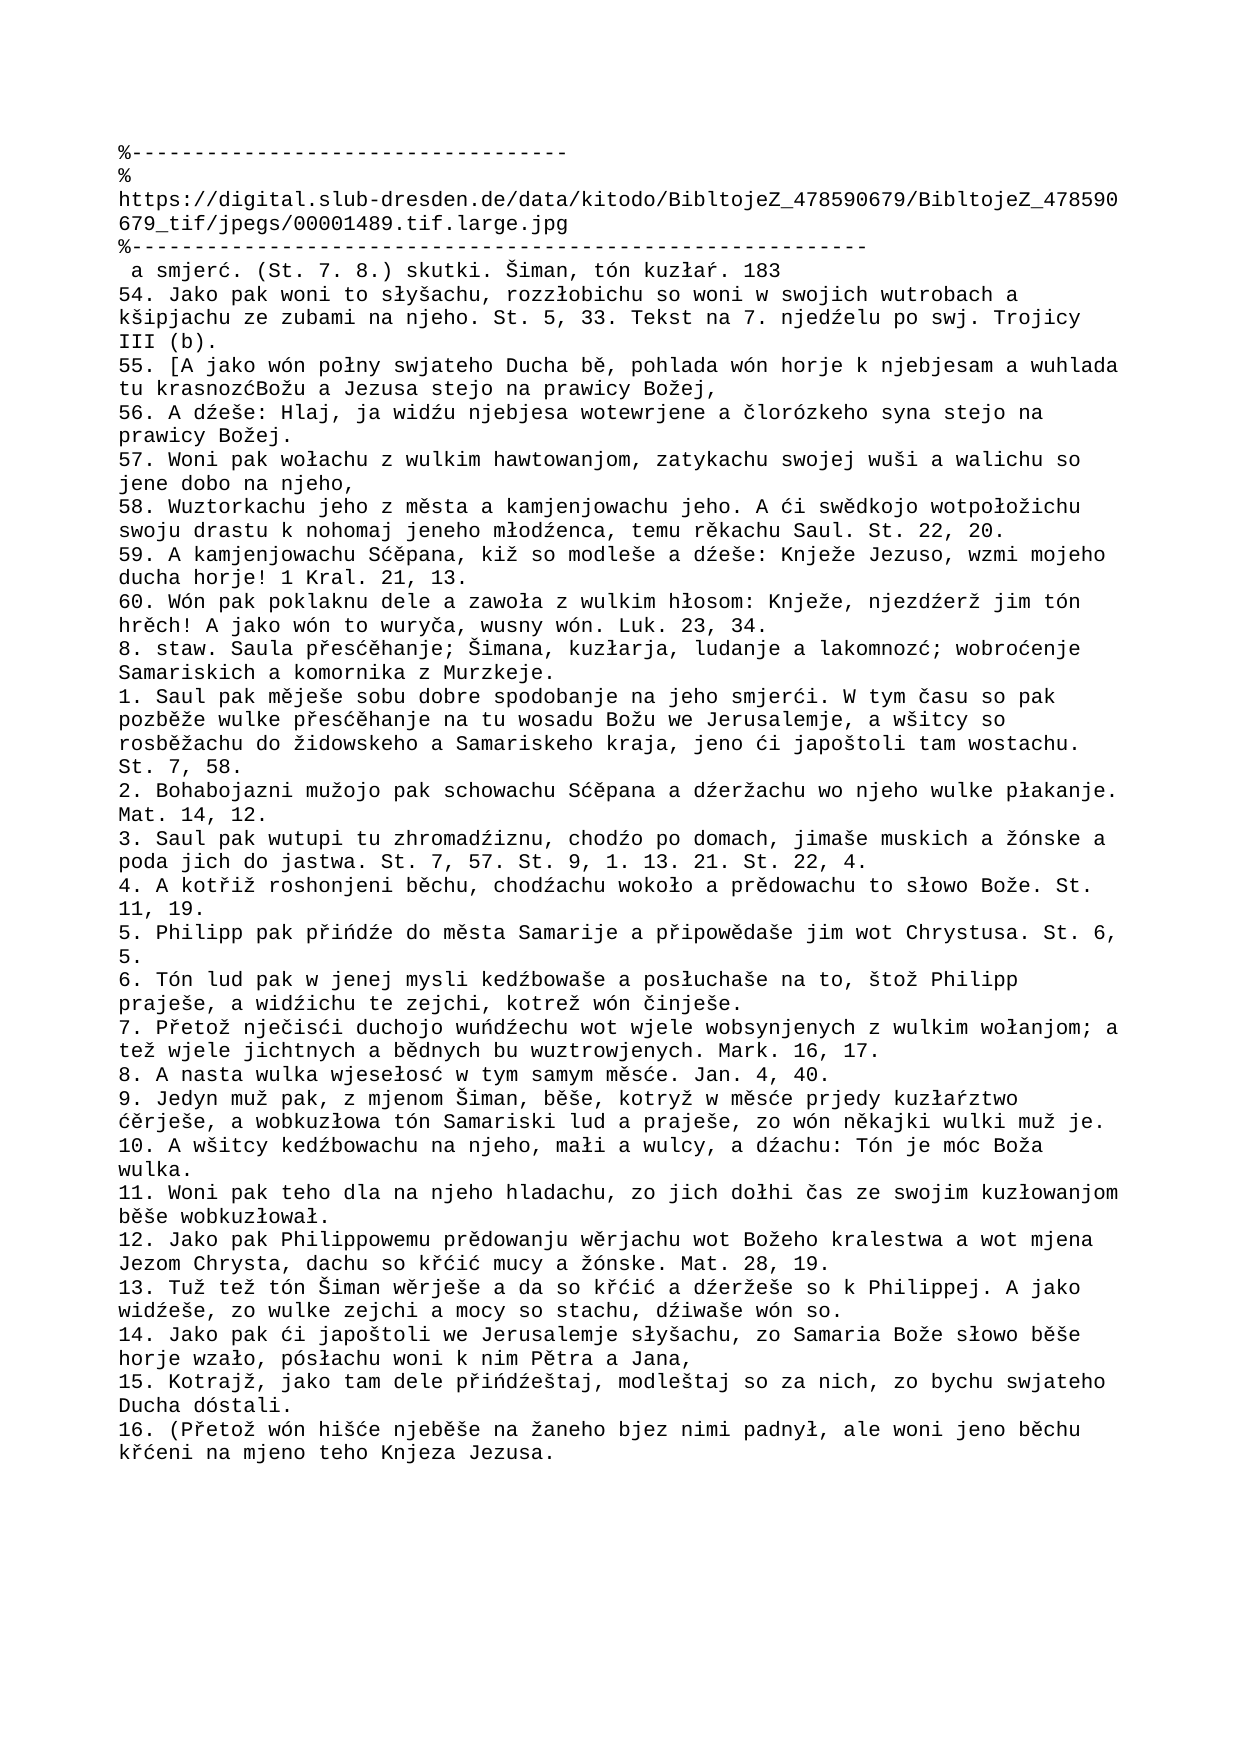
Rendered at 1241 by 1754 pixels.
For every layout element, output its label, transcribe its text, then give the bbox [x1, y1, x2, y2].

text 60. Wón pak poklaknu dele a zawoła z wulkim hłosom: Knježe, njezdźerž jim tón hrěch! A jako wón to wuryča, wusny wón. Luk. 23, 34. [118, 591, 1122, 638]
text 5. Philipp pak přińdźe do města Samarije a připowědaše jim wot Chrystusa. St. 6, 5. [118, 922, 1122, 969]
text 7. Přetož nječisći duchojo wuńdźechu wot wjele wobsynjenych z wulkim wołanjom; a tež wjele jichtnych a bědnych bu wuztrowjenych. Mark. 16, 17. [118, 1017, 1122, 1064]
text 59. A kamjenjowachu Sćěpana, kiž so modleše a dźeše: Knježe Jezuso, wzmi mojeho ducha horje! 1 Kral. 21, 13. [118, 544, 1122, 591]
text 15. Kotrajž, jako tam dele přińdźeštaj, modleštaj so za nich, zo bychu swjateho Ducha dóstali. [118, 1371, 1122, 1419]
text %----------------------------------- [118, 142, 1122, 165]
text %----------------------------------------------------------- [118, 236, 1122, 260]
text 55. [A jako wón połny swjateho Ducha bě, pohlada wón horje k njebjesam a wuhlada tu krasnozćBožu a Jezusa stejo na prawicy Božej, [118, 354, 1122, 402]
text 10. A wšitcy kedźbowachu na njeho, małi a wulcy, a dźachu: Tón je móc Boža wulka. [118, 1135, 1122, 1182]
text 58. Wuztorkachu jeho z města a kamjenjowachu jeho. A ći swědkojo wotpołožichu swoju drastu k nohomaj jeneho młodźenca, temu rěkachu Saul. St. 22, 20. [118, 496, 1122, 544]
text 54. Jako pak woni to słyšachu, rozzłobichu so woni w swojich wutrobach a kšipjachu ze zubami na njeho. St. 5, 33. Tekst na 7. njedźelu po swj. Trojicy III (b). [118, 284, 1122, 354]
text 8. A nasta wulka wjesełosć w tym samym měsće. Jan. 4, 40. [118, 1064, 1122, 1088]
text 8. staw. Saula přesćěhanje; Šimana, kuzłarja, ludanje a lakomnozć; wobroćenje Samariskich a komornika z Murzkeje. [118, 638, 1122, 686]
text 1. Saul pak měješe sobu dobre spodobanje na jeho smjerći. W tym času so pak pozběže wulke přesćěhanje na tu wosadu Božu we Jerusalemje, a wšitcy so rosběžachu do židowskeho a Samariskeho kraja, jeno ći japoštoli tam wostachu. St. 7, 58. [118, 686, 1122, 780]
text 12. Jako pak Philippowemu prědowanju wěrjachu wot Božeho kralestwa a wot mjena Jezom Chrysta, dachu so křćić mucy a žónske. Mat. 28, 19. [118, 1229, 1122, 1277]
text 14. Jako pak ći japoštoli we Jerusalemje słyšachu, zo Samaria Bože słowo běše horje wzało, pósłachu woni k nim Pětra a Jana, [118, 1324, 1122, 1371]
text 57. Woni pak wołachu z wulkim hawtowanjom, zatykachu swojej wuši a walichu so jene dobo na njeho, [118, 449, 1122, 496]
text 13. Tuž tež tón Šiman wěrješe a da so křćić a dźeržeše so k Philippej. A jako widźeše, zo wulke zejchi a mocy so stachu, dźiwaše wón so. [118, 1277, 1122, 1324]
text 4. A kotřiž roshonjeni běchu, chodźachu wokoło a prědowachu to słowo Bože. St. 11, 19. [118, 875, 1122, 922]
text 56. A dźeše: Hlaj, ja widźu njebjesa wotewrjene a člorózkeho syna stejo na prawicy Božej. [118, 402, 1122, 449]
text % https://digital.slub-dresden.de/data/kitodo/BibltojeZ_478590679/BibltojeZ_478590679_tif/jpegs/00001489.tif.large.jpg [118, 165, 1122, 236]
text 6. Tón lud pak w jenej mysli kedźbowaše a posłuchaše na to, štož Philipp praješe, a widźichu te zejchi, kotrež wón činješe. [118, 969, 1122, 1017]
text a smjerć. (St. 7. 8.) skutki. Šiman, tón kuzłaŕ. 183 [118, 260, 1122, 284]
text 11. Woni pak teho dla na njeho hladachu, zo jich dołhi čas ze swojim kuzłowanjom běše wobkuzłował. [118, 1182, 1122, 1229]
text 16. (Přetož wón hišće njeběše na žaneho bjez nimi padnył, ale woni jeno běchu křćeni na mjeno teho Knjeza Jezusa. [118, 1419, 1122, 1466]
text 3. Saul pak wutupi tu zhromadźiznu, chodźo po domach, jimaše muskich a žónske a poda jich do jastwa. St. 7, 57. St. 9, 1. 13. 21. St. 22, 4. [118, 827, 1122, 875]
text 9. Jedyn muž pak, z mjenom Šiman, běše, kotryž w měsće prjedy kuzłaŕztwo ćěrješe, a wobkuzłowa tón Samariski lud a praješe, zo wón někajki wulki muž je. [118, 1088, 1122, 1135]
text 2. Bohabojazni mužojo pak schowachu Sćěpana a dźeržachu wo njeho wulke płakanje. Mat. 14, 12. [118, 780, 1122, 827]
